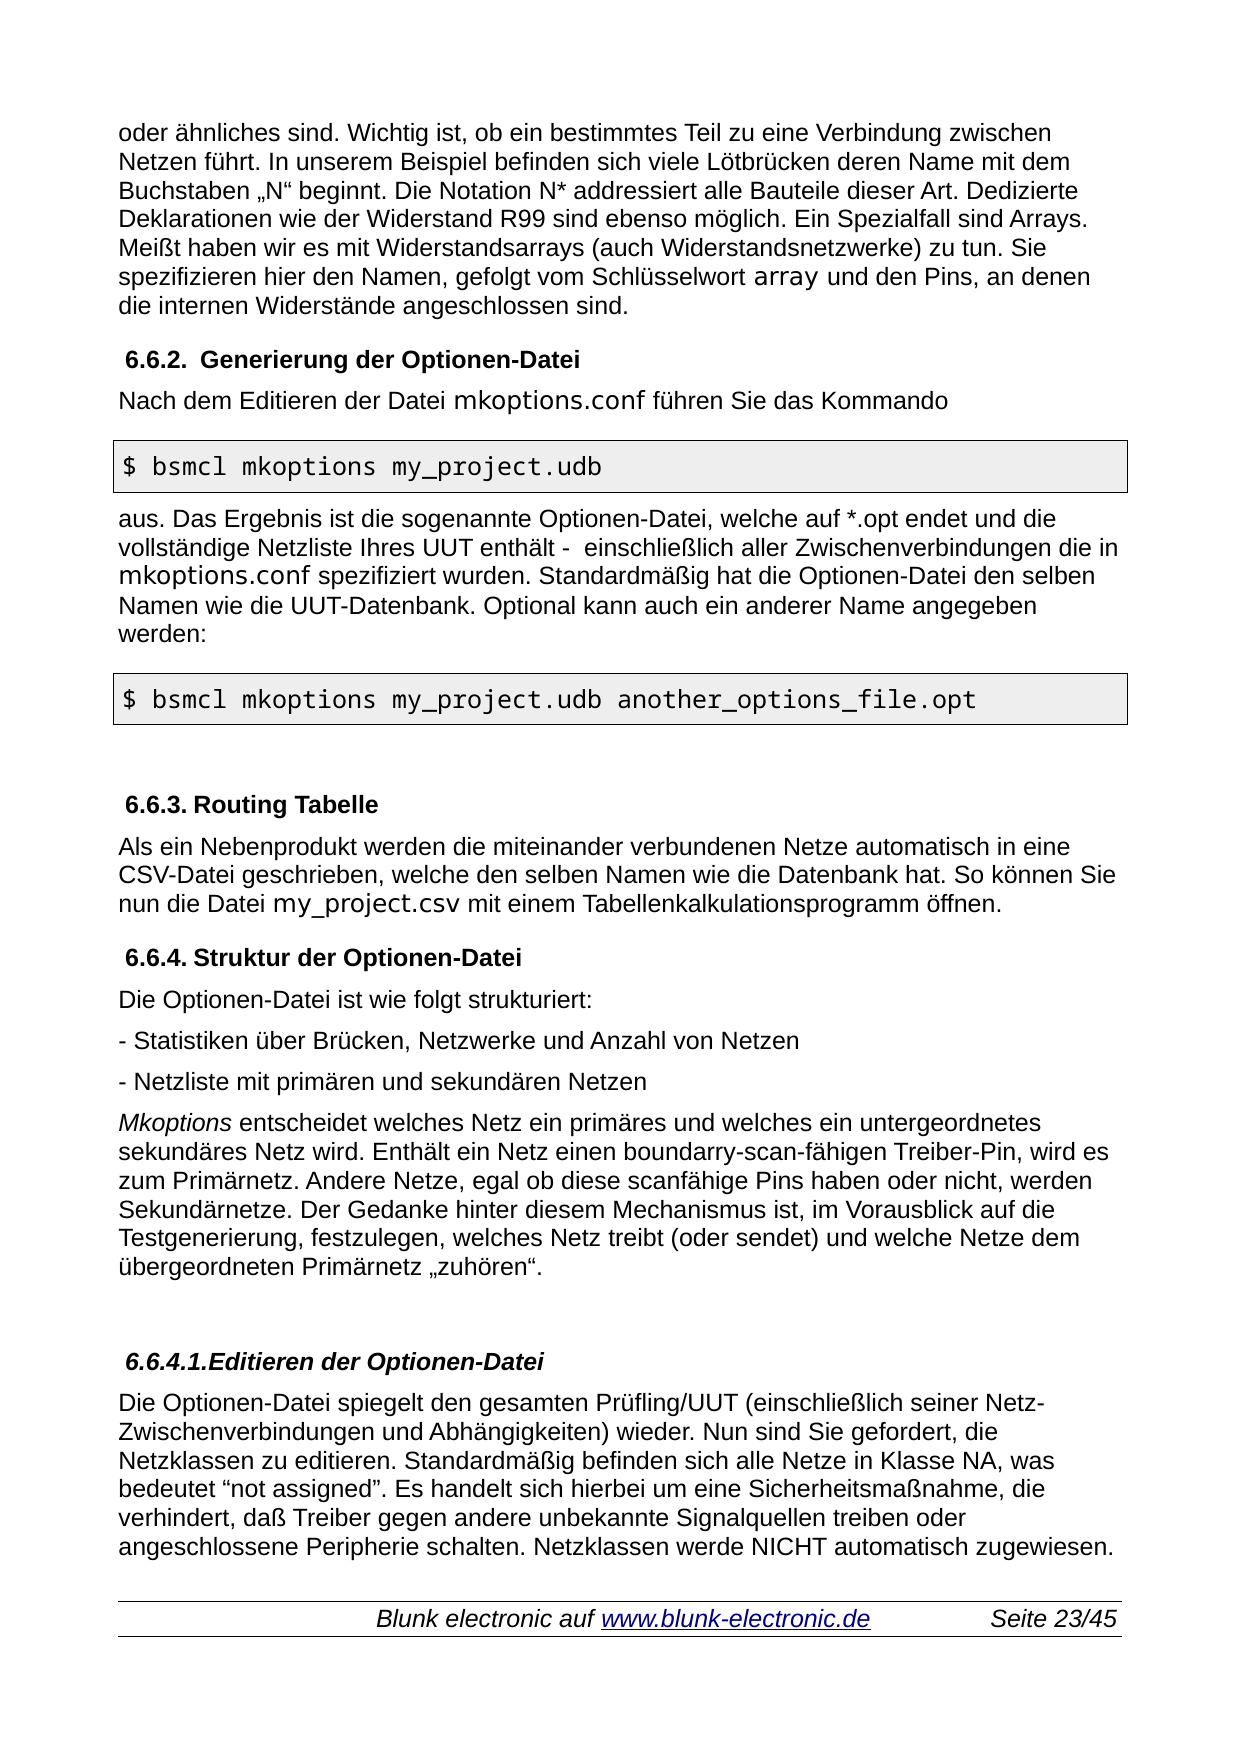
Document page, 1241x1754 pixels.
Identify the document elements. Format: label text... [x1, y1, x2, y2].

text aus. Das Ergebnis ist die sogenannte Optionen-Datei, welche auf *.opt endet und die vollständige Netzliste Ihres UUT enthält - einschließlich aller Zwischenverbindungen die in mkoptions.conf spezifiziert wurden. Standardmäßig hat die Optionen-Datei den selben Namen wie die UUT-Datenbank. Optional kann auch ein anderer Name angegeben werden: [118, 493, 1122, 648]
subtitle Generierung der Optionen-Datei [118, 345, 1122, 374]
text Als ein Nebenprodukt werden die miteinander verbundenen Netze automatisch in eine CSV-Datei geschrieben, welche den selben Namen wie die Datenbank hat. So können Sie nun die Datei my_project.csv mit einem Tabellenkalkulationsprogramm öffnen. [118, 831, 1122, 918]
subtitle Struktur der Optionen-Datei [118, 943, 1122, 972]
text Nach dem Editieren der Datei mkoptions.conf führen Sie das Kommando [118, 386, 1122, 416]
text Mkoptions entscheidet welches Netz ein primäres und welches ein untergeordnetes sekundäres Netz wird. Enthält ein Netz einen boundarry-scan-fähigen Treiber-Pin, wird es zum Primärnetz. Andere Netze, egal ob diese scanfähige Pins haben oder nicht, werden Sekundärnetze. Der Gedanke hinter diesem Mechanismus ist, im Vorausblick auf die Testgenerierung, festzulegen, welches Netz treibt (oder sendet) und welche Netze dem übergeordneten Primärnetz „zuhören“. [118, 1108, 1122, 1281]
text Die Optionen-Datei ist wie folgt strukturiert: [118, 984, 1122, 1013]
text $ bsmcl mkoptions my_project.udb another_options_file.opt [122, 682, 1118, 716]
text $ bsmcl mkoptions my_project.udb [122, 449, 1118, 483]
text - Statistiken über Brücken, Netzwerke und Anzahl von Netzen [118, 1026, 1122, 1054]
subtitle Routing Tabelle [118, 790, 1122, 819]
subtitle Editieren der Optionen-Datei [118, 1347, 1122, 1376]
text [118, 428, 1122, 440]
text oder ähnliches sind. Wichtig ist, ob ein bestimmtes Teil zu eine Verbindung zwischen Netzen führt. In unserem Beispiel befinden sich viele Lötbrücken deren Name mit dem Buchstaben „N“ beginnt. Die Notation N* addressiert alle Bauteile dieser Art. Dedizierte Deklarationen wie der Widerstand R99 sind ebenso möglich. Ein Spezialfall sind Arrays. Meißt haben wir es mit Widerstandsarrays (auch Widerstandsnetzwerke) zu tun. Sie spezifizieren hier den Namen, gefolgt vom Schlüsselwort array und den Pins, an denen die internen Widerstände angeschlossen sind. [118, 118, 1122, 320]
text Die Optionen-Datei spiegelt den gesamten Prüfling/UUT (einschließlich seiner Netz-Zwischenverbindungen und Abhängigkeiten) wieder. Nun sind Sie gefordert, die Netzklassen zu editieren. Standardmäßig befinden sich alle Netze in Klasse NA, was bedeutet “not assigned”. Es handelt sich hierbei um eine Sicherheitsmaßnahme, die verhindert, daß Treiber gegen andere unbekannte Signalquellen treiben oder angeschlossene Peripherie schalten. Netzklassen werde NICHT automatisch zugewiesen. [118, 1388, 1122, 1561]
text - Netzliste mit primären und sekundären Netzen [118, 1067, 1122, 1096]
